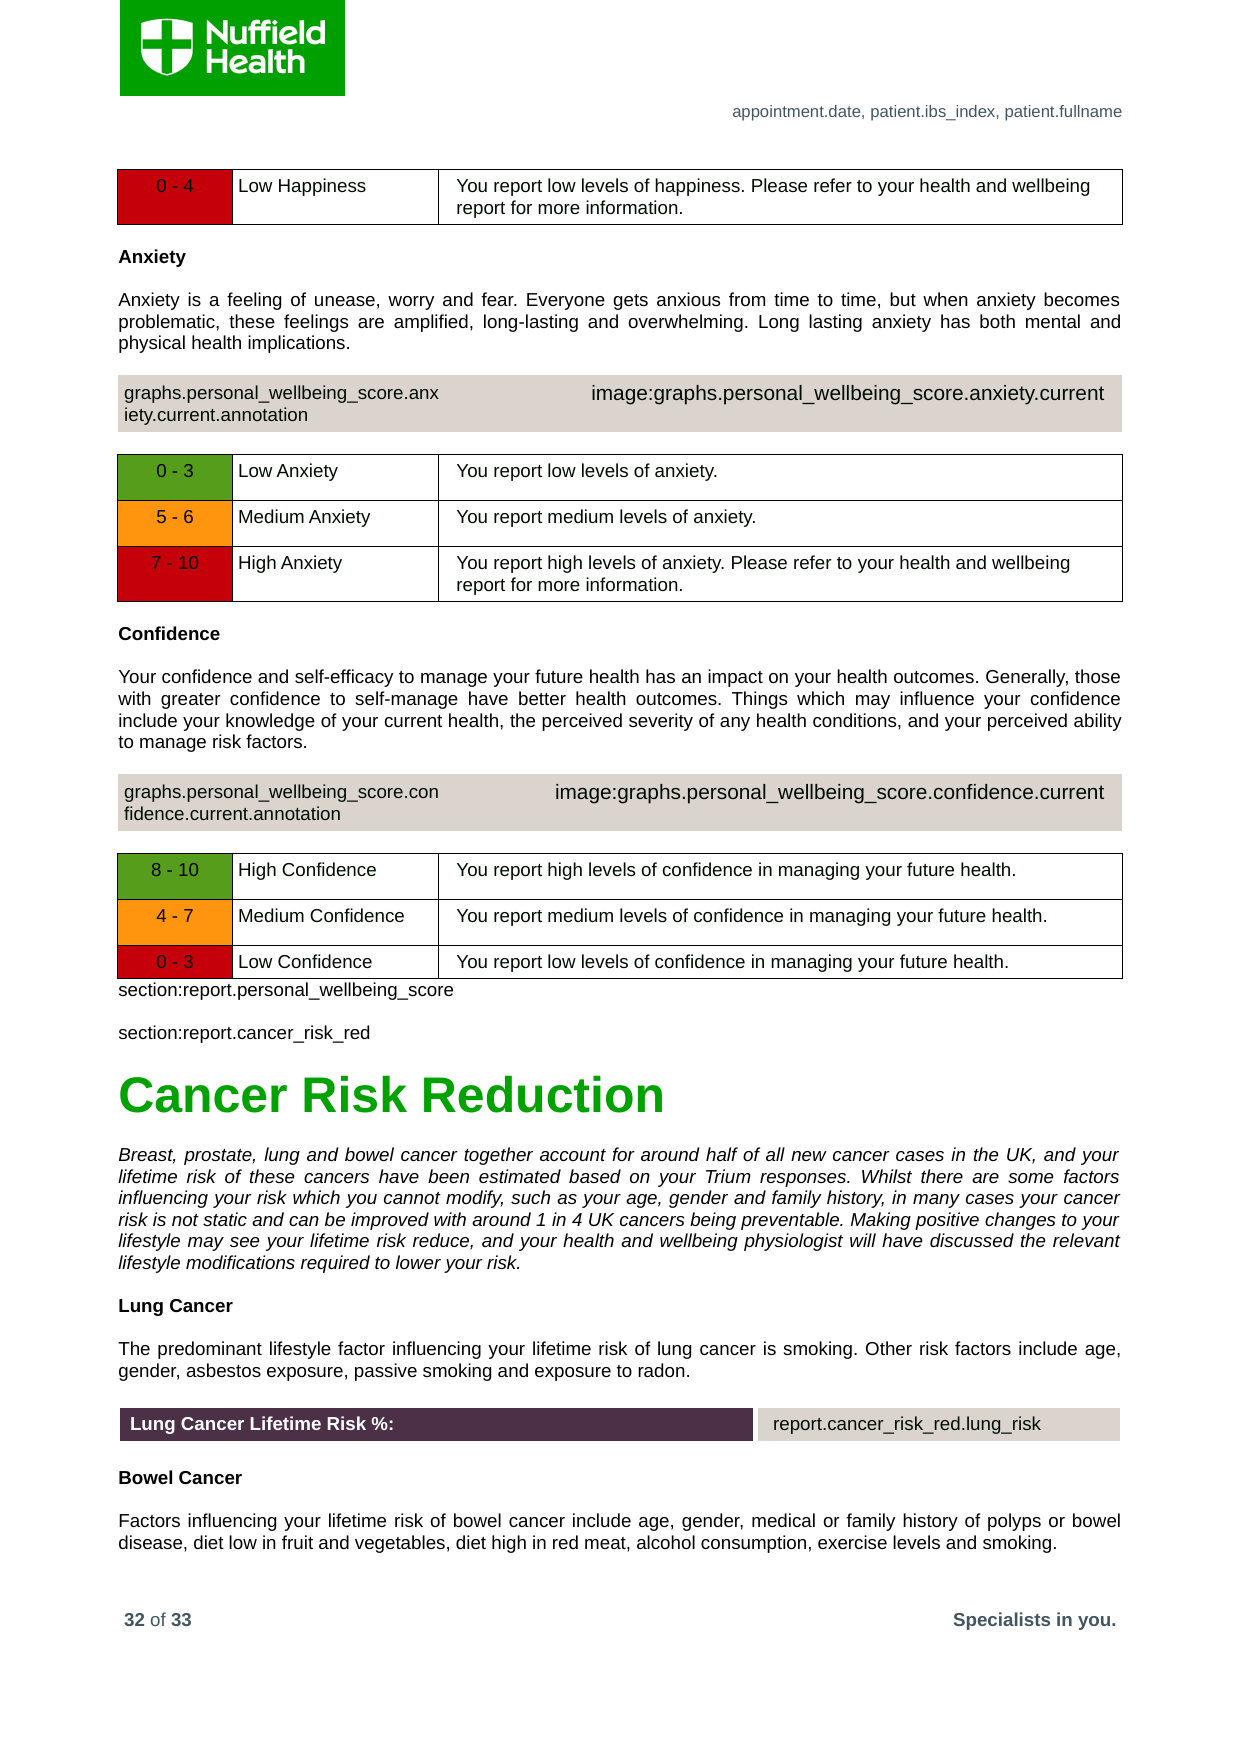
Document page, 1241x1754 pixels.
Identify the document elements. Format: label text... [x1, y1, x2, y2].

table_header image:graphs.personal_wellbeing_score.confidence.current [446, 774, 1122, 831]
text section:report.cancer_risk_red [118, 1022, 1122, 1043]
table_cell 0 - 4 [118, 170, 232, 224]
table_cell You report medium levels of confidence in managing your future health. [439, 900, 1122, 945]
text Confidence [118, 623, 1122, 645]
table_header High Confidence [233, 854, 438, 899]
table_cell You report low levels of confidence in managing your future health. [439, 946, 1122, 978]
table_cell 0 - 3 [118, 946, 232, 978]
table_cell High Anxiety [233, 547, 438, 601]
table_cell Low Confidence [233, 946, 438, 978]
table_cell 5 - 6 [118, 501, 232, 546]
table_header 8 - 10 [118, 854, 232, 899]
table_header report.cancer_risk_red.lung_risk [758, 1408, 1120, 1441]
text Anxiety is a feeling of unease, worry and fear. Everyone gets anxious from time to time, but when anxiety becomes problematic, these feelings are amplified, long-lasting and overwhelming. Long lasting anxiety has both mental and physical health implications. [118, 289, 1122, 354]
table_header graphs.personal_wellbeing_score.anxiety.current.annotation [118, 375, 446, 432]
table_cell 4 - 7 [118, 900, 232, 945]
text Breast, prostate, lung and bowel cancer together account for around half of all new cancer cases in the UK, and your lifetime risk of these cancers have been estimated based on your Trium responses. Whilst there are some factors influencing your risk which you cannot modify, such as your age, gender and family history, in many cases your cancer risk is not static and can be improved with around 1 in 4 UK cancers being preventable. Making positive changes to your lifestyle may see your lifetime risk reduce, and your health and wellbeing physiologist will have discussed the relevant lifestyle modifications required to lower your risk. [118, 1144, 1122, 1273]
table_header 0 - 3 [118, 455, 232, 500]
table_cell You report low levels of happiness. Please refer to your health and wellbeing report for more information. [439, 170, 1122, 224]
table_header graphs.personal_wellbeing_score.confidence.current.annotation [118, 774, 446, 831]
text Factors influencing your lifetime risk of bowel cancer include age, gender, medical or family history of polyps or bowel disease, diet low in fruit and vegetables, diet high in red meat, alcohol consumption, exercise levels and smoking. [118, 1510, 1122, 1553]
table_header Low Anxiety [233, 455, 438, 500]
table_header image:graphs.personal_wellbeing_score.anxiety.current [446, 375, 1122, 432]
text Bowel Cancer [118, 1467, 1122, 1488]
text The predominant lifestyle factor influencing your lifetime risk of lung cancer is smoking. Other risk factors include age, gender, asbestos exposure, passive smoking and exposure to radon. [118, 1338, 1122, 1381]
table_cell Low Happiness [233, 170, 438, 224]
subtitle Cancer Risk Reduction [118, 1065, 1122, 1122]
text Your confidence and self-efficacy to manage your future health has an impact on your health outcomes. Generally, those with greater confidence to self-manage have better health outcomes. Things which may influence your confidence include your knowledge of your current health, the perceived severity of any health conditions, and your perceived ability to manage risk factors. [118, 666, 1122, 752]
table_cell Medium Confidence [233, 900, 438, 945]
table_header You report high levels of confidence in managing your future health. [439, 854, 1122, 899]
text Anxiety [118, 246, 1122, 267]
text section:report.personal_wellbeing_score [118, 979, 1122, 1000]
text Lung Cancer [118, 1295, 1122, 1317]
table_header Lung Cancer Lifetime Risk %: [120, 1408, 753, 1441]
table_cell Medium Anxiety [233, 501, 438, 546]
table_cell 7 - 10 [118, 547, 232, 601]
table_cell You report high levels of anxiety. Please refer to your health and wellbeing report for more information. [439, 547, 1122, 601]
table_header You report low levels of anxiety. [439, 455, 1122, 500]
table_cell You report medium levels of anxiety. [439, 501, 1122, 546]
